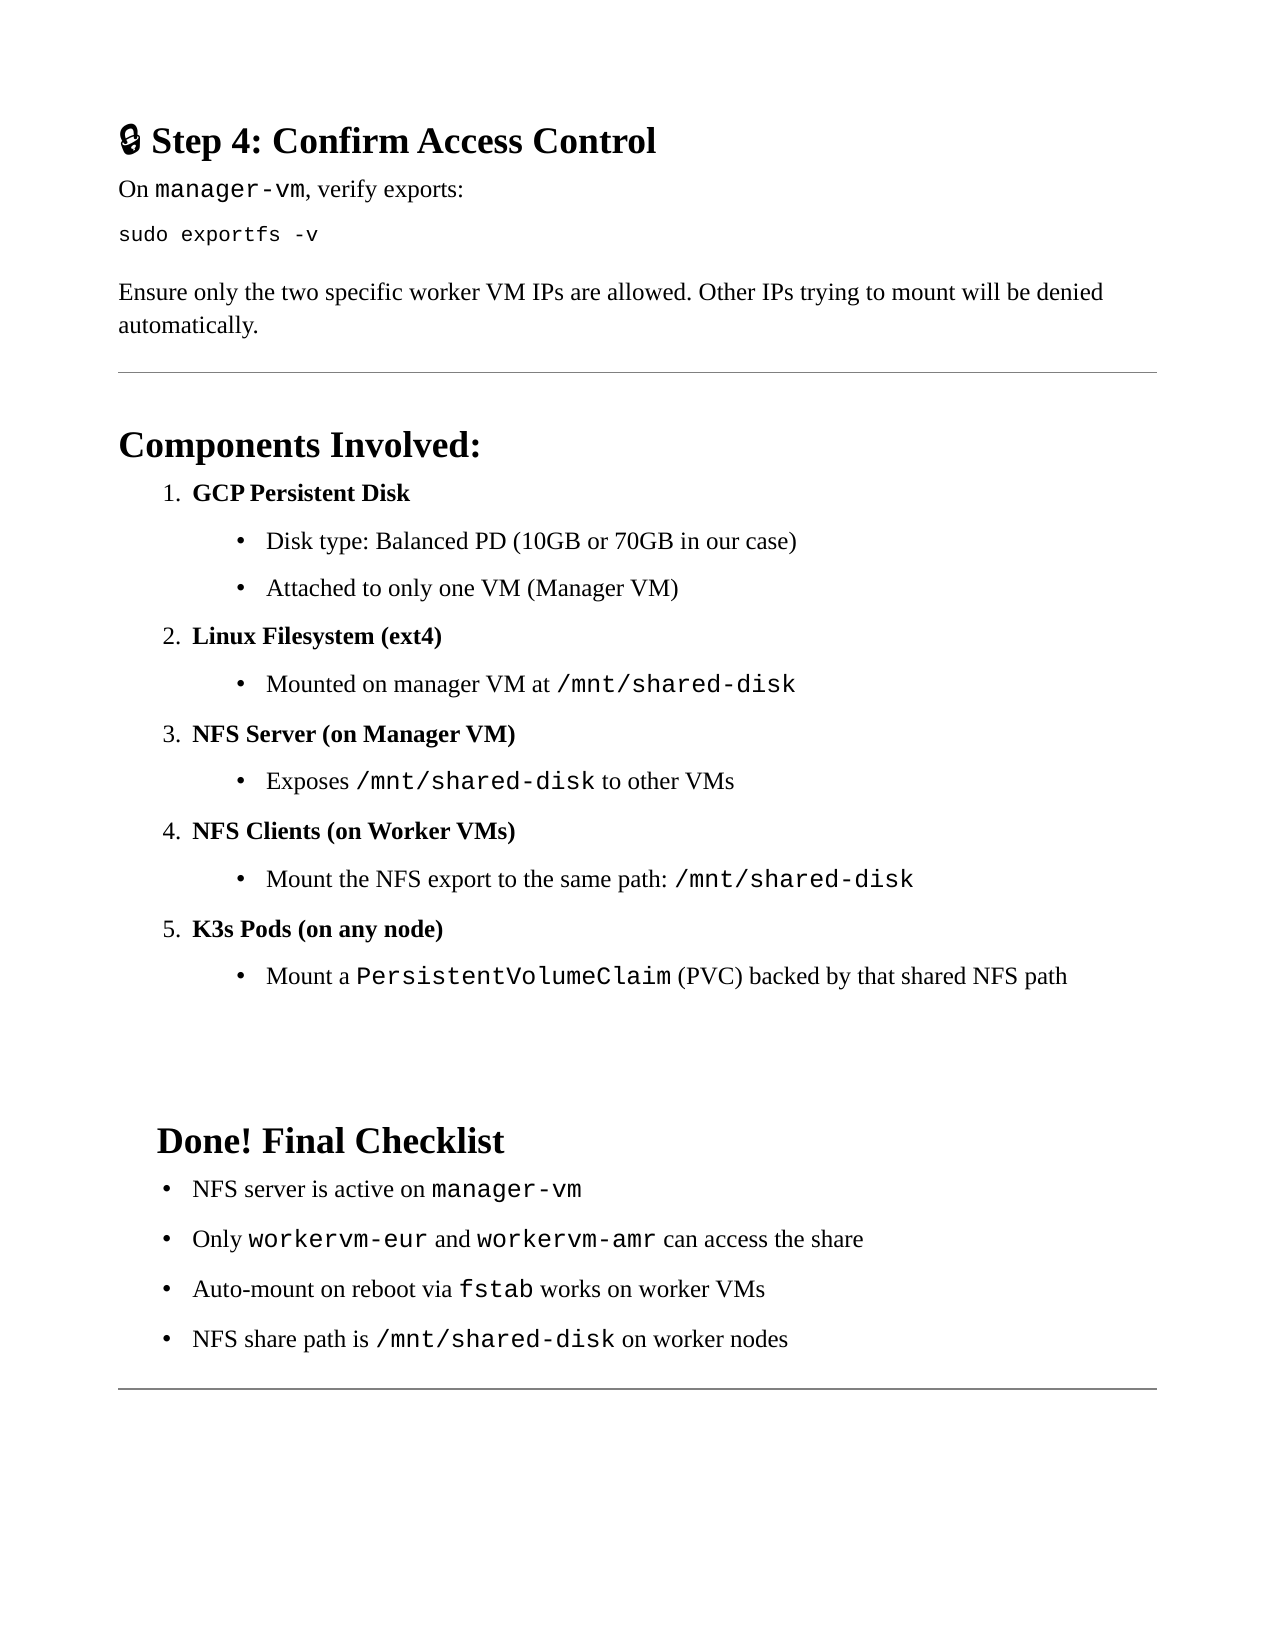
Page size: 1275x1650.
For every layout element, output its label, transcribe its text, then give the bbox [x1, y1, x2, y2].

list Disk type: Balanced PD (10GB or 70GB in our case) [236, 526, 1157, 554]
subtitle ✅ Done! Final Checklist [118, 1032, 1157, 1162]
text Ensure only the two specific worker VM IPs are allowed. Other IPs trying to mount will be denied automatically. [118, 277, 1157, 339]
subtitle Components Involved: [118, 423, 1157, 466]
list NFS Server (on Manager VM) [162, 719, 1157, 747]
text sudo exportfs -v [118, 224, 1157, 247]
list Mount the NFS export to the same path: /mnt/shared-disk [236, 864, 1157, 895]
list Attached to only one VM (Manager VM) [236, 573, 1157, 602]
list Linux Filesystem (ext4) [162, 621, 1157, 650]
list NFS share path is /mnt/shared-disk on worker nodes [162, 1324, 1157, 1355]
list NFS server is active on manager-vm [162, 1174, 1157, 1205]
list Mount a PersistentVolumeClaim (PVC) backed by that shared NFS path [236, 961, 1157, 992]
list NFS Clients (on Worker VMs) [162, 816, 1157, 845]
list Auto-mount on reboot via fstab works on worker VMs [162, 1274, 1157, 1305]
list GCP Persistent Disk [162, 478, 1157, 507]
subtitle 🔒 Step 4: Confirm Access Control [118, 118, 1157, 161]
list Exposes /mnt/shared-disk to other VMs [236, 766, 1157, 797]
list Only workervm-eur and workervm-amr can access the share [162, 1224, 1157, 1255]
text On manager-vm, verify exports: [118, 174, 1157, 204]
list K3s Pods (on any node) [162, 914, 1157, 943]
list Mounted on manager VM at /mnt/shared-disk [236, 669, 1157, 699]
